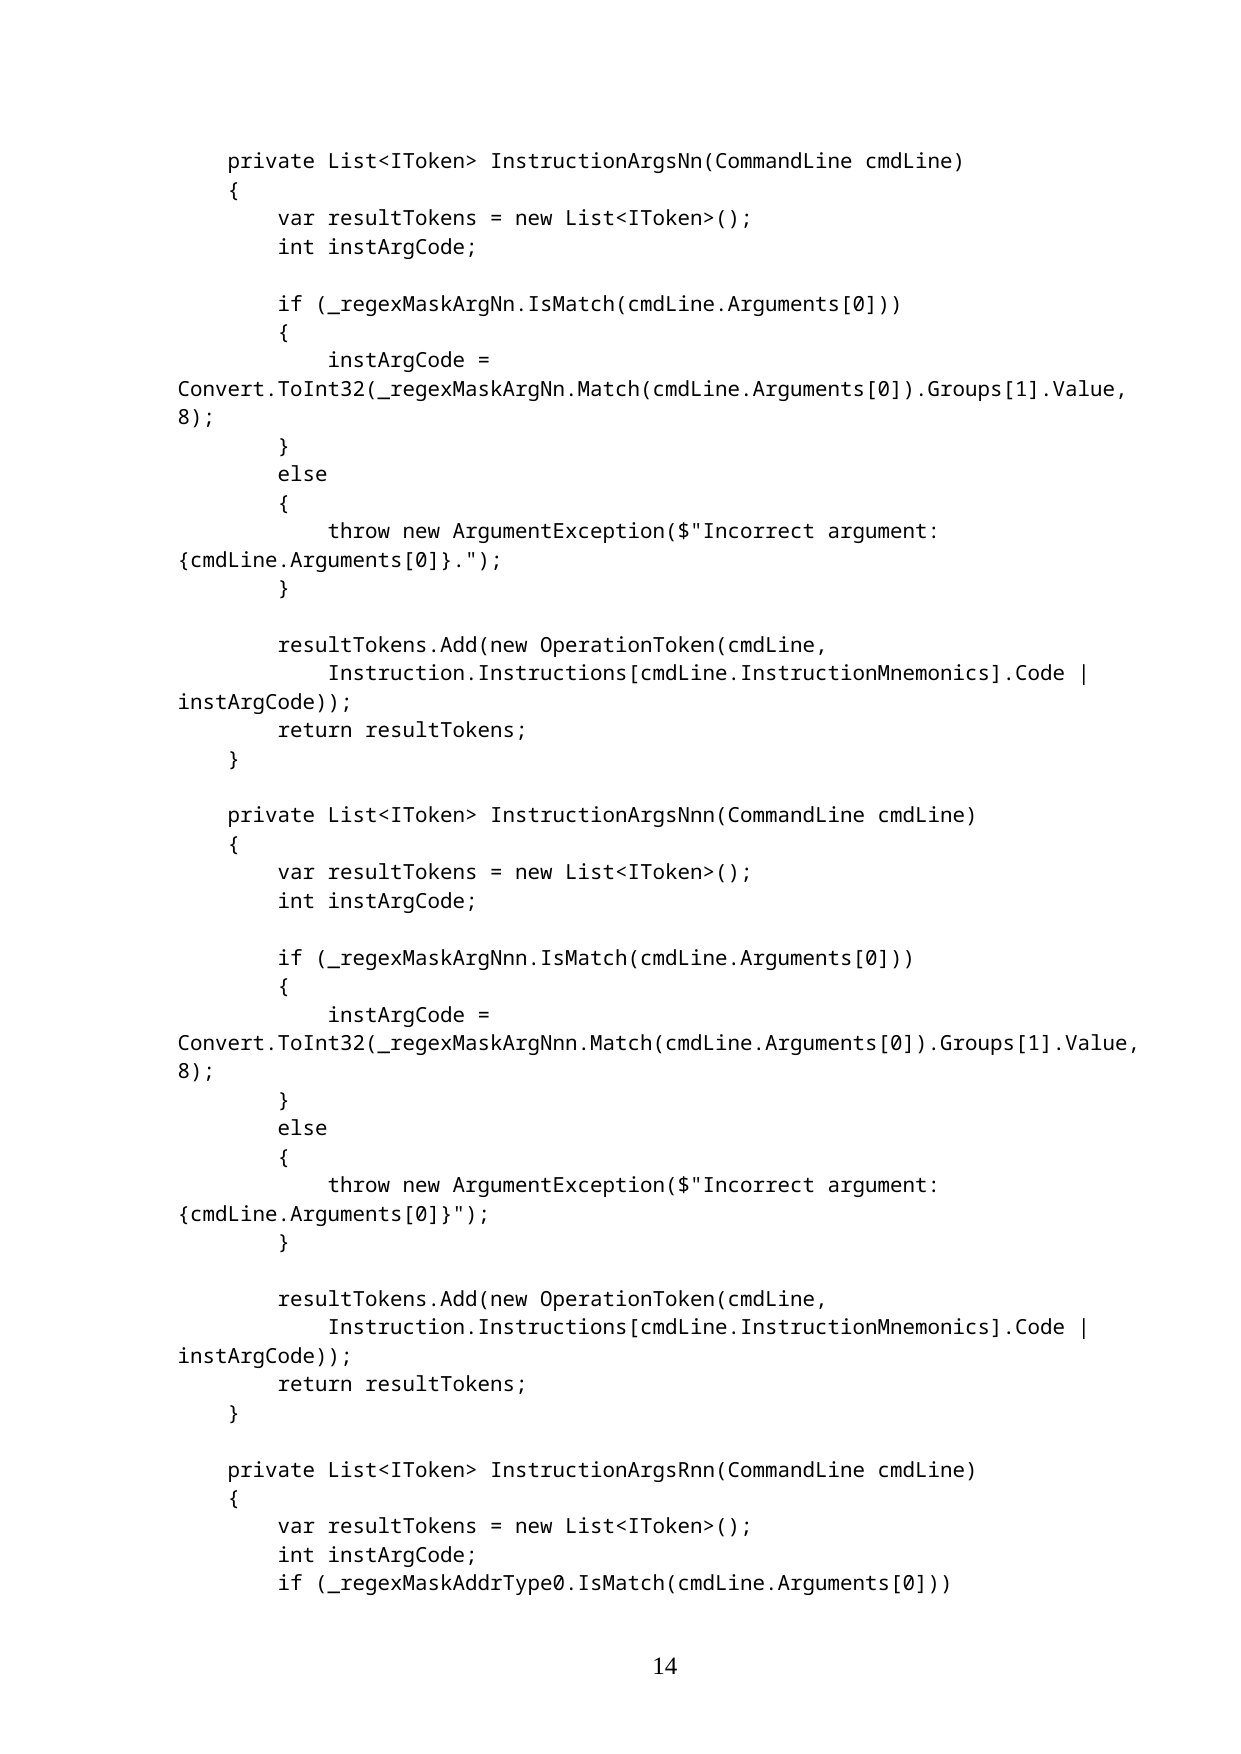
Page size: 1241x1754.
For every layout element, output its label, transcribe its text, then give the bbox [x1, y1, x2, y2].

table_header private List<IToken> InstructionArgsNn(CommandLine cmdLine) { var resultTokens = new List<IToken>(); int instArgCode; if (_regexMaskArgNn.IsMatch(cmdLine.Arguments[0])) { instArgCode = Convert.ToInt32(_regexMaskArgNn.Match(cmdLine.Arguments[0]).Groups[1].Value, 8); } else { throw new ArgumentException($"Incorrect argument: {cmdLine.Arguments[0]}."); } resultTokens.Add(new OperationToken(cmdLine, Instruction.Instructions[cmdLine.InstructionMnemonics].Code | instArgCode)); return resultTokens; } private List<IToken> InstructionArgsNnn(CommandLine cmdLine) { var resultTokens = new List<IToken>(); int instArgCode; if (_regexMaskArgNnn.IsMatch(cmdLine.Arguments[0])) { instArgCode = Convert.ToInt32(_regexMaskArgNnn.Match(cmdLine.Arguments[0]).Groups[1].Value, 8); } else { throw new ArgumentException($"Incorrect argument: {cmdLine.Arguments[0]}"); } resultTokens.Add(new OperationToken(cmdLine, Instruction.Instructions[cmdLine.InstructionMnemonics].Code | instArgCode)); return resultTokens; } private List<IToken> InstructionArgsRnn(CommandLine cmdLine) { var resultTokens = new List<IToken>(); int instArgCode; if (_regexMaskAddrType0.IsMatch(cmdLine.Arguments[0])) [177, 118, 1152, 1597]
